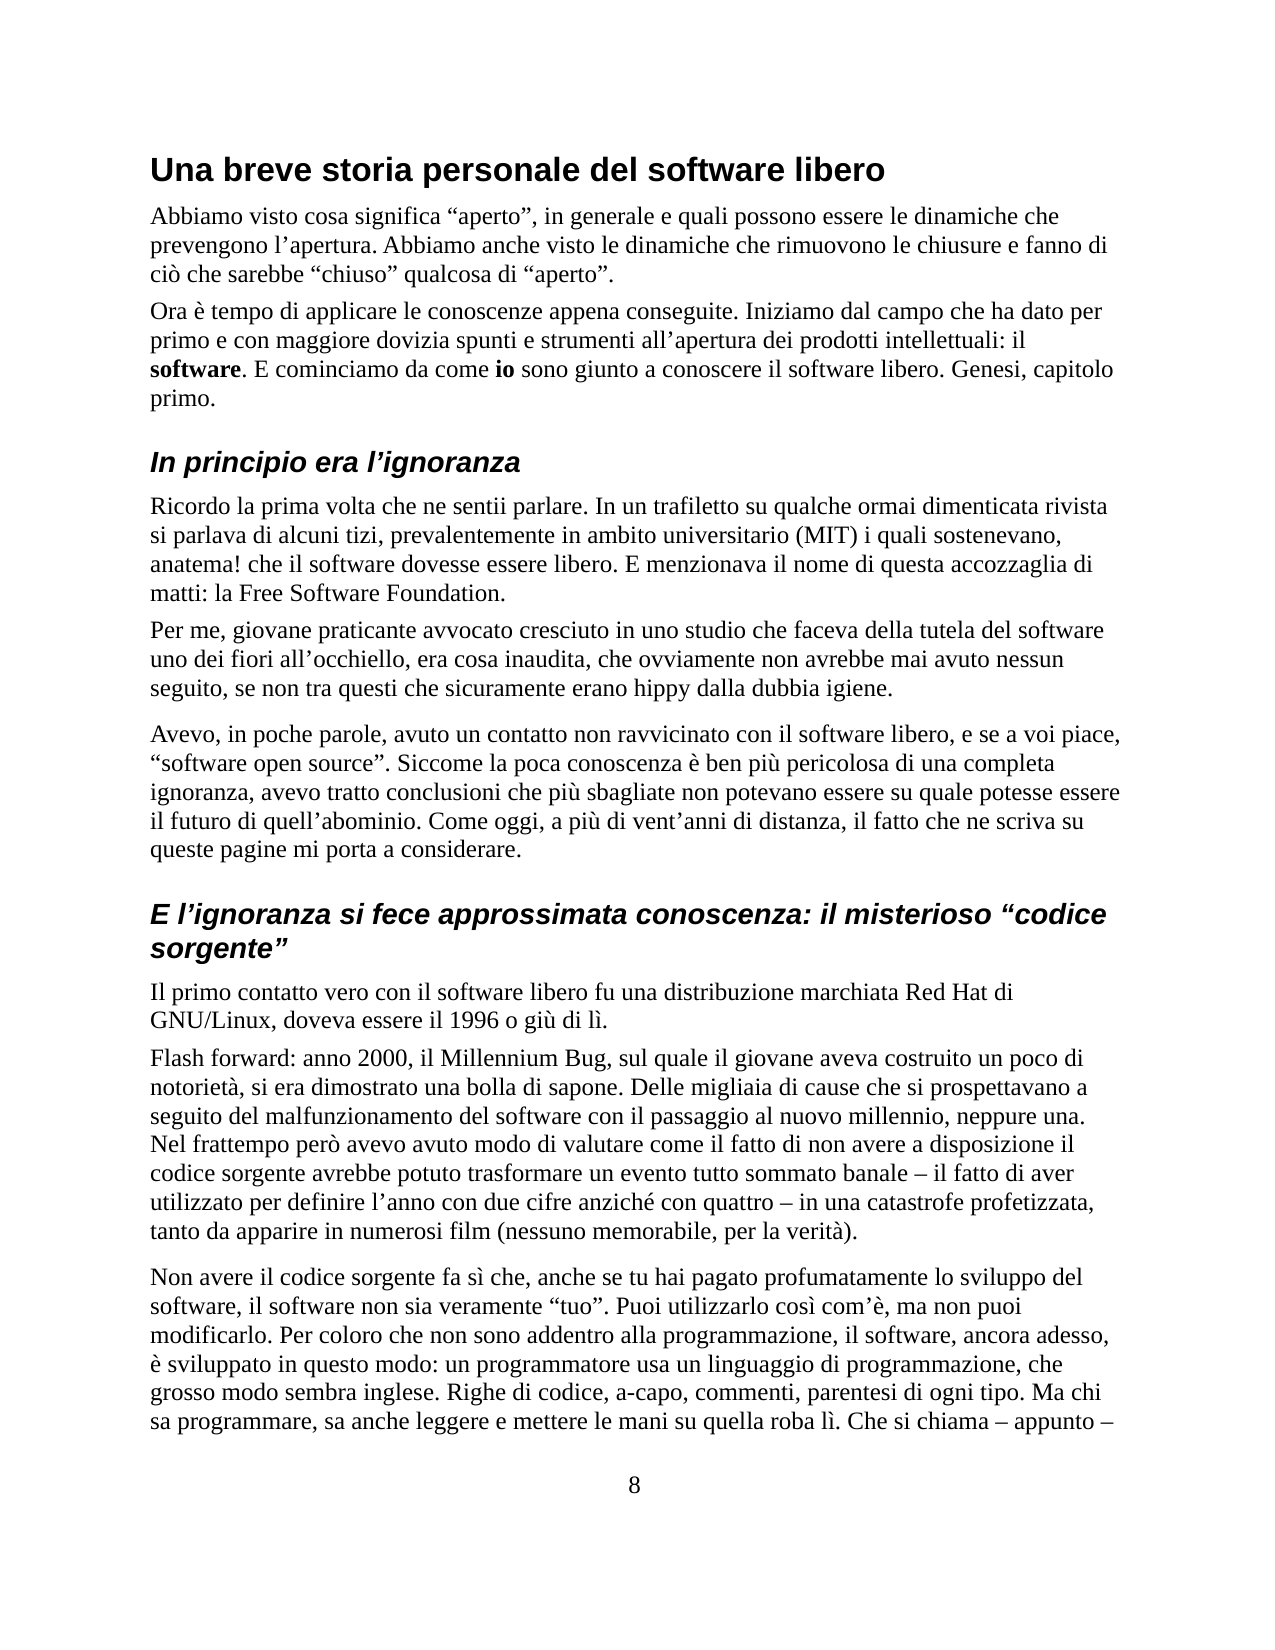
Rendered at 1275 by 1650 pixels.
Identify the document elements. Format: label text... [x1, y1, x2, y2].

text Flash forward: anno 2000, il Millennium Bug, sul quale il giovane aveva costruito un poco di notorietà, si era dimostrato una bolla di sapone. Delle migliaia di cause che si prospettavano a seguito del malfunzionamento del software con il passaggio al nuovo millennio, neppure una. Nel frattempo però avevo avuto modo di valutare come il fatto di non avere a disposizione il codice sorgente avrebbe potuto trasformare un evento tutto sommato banale – il fatto di aver utilizzato per definire l’anno con due cifre anziché con quattro – in una catastrofe profetizzata, tanto da apparire in numerosi film (nessuno memorabile, per la verità). [150, 1043, 1125, 1244]
subtitle In principio era l’ignoranza [150, 445, 1125, 479]
text Ora è tempo di applicare le conoscenze appena conseguite. Iniziamo dal campo che ha dato per primo e con maggiore dovizia spunti e strumenti all’apertura dei prodotti intellettuali: il software. E cominciamo da come io sono giunto a conoscere il software libero. Genesi, capitolo primo. [150, 296, 1125, 411]
subtitle Una breve storia personale del software libero [150, 150, 1125, 189]
text Avevo, in poche parole, avuto un contatto non ravvicinato con il software libero, e se a voi piace, “software open source”. Siccome la poca conoscenza è ben più pericolosa di una completa ignoranza, avevo tratto conclusioni che più sbagliate non potevano essere su quale potesse essere il futuro di quell’abominio. Come oggi, a più di vent’anni di distanza, il fatto che ne scriva su queste pagine mi porta a considerare. [150, 719, 1125, 863]
text Abbiamo visto cosa significa “aperto”, in generale e quali possono essere le dinamiche che prevengono l’apertura. Abbiamo anche visto le dinamiche che rimuovono le chiusure e fanno di ciò che sarebbe “chiuso” qualcosa di “aperto”. [150, 201, 1125, 287]
text Non avere il codice sorgente fa sì che, anche se tu hai pagato profumatamente lo sviluppo del software, il software non sia veramente “tuo”. Puoi utilizzarlo così com’è, ma non puoi modificarlo. Per coloro che non sono addentro alla programmazione, il software, ancora adesso, è sviluppato in questo modo: un programmatore usa un linguaggio di programmazione, che grosso modo sembra inglese. Righe di codice, a-capo, commenti, parentesi di ogni tipo. Ma chi sa programmare, sa anche leggere e mettere le mani su quella roba lì. Che si chiama – appunto – [150, 1262, 1125, 1435]
text Ricordo la prima volta che ne sentii parlare. In un trafiletto su qualche ormai dimenticata rivista si parlava di alcuni tizi, prevalentemente in ambito universitario (MIT) i quali sostenevano, anatema! che il software dovesse essere libero. E menzionava il nome di questa accozzaglia di matti: la Free Software Foundation. [150, 491, 1125, 606]
text Per me, giovane praticante avvocato cresciuto in uno studio che faceva della tutela del software uno dei fiori all’occhiello, era cosa inaudita, che ovviamente non avrebbe mai avuto nessun seguito, se non tra questi che sicuramente erano hippy dalla dubbia igiene. [150, 615, 1125, 702]
text Il primo contatto vero con il software libero fu una distribuzione marchiata Red Hat di GNU/Linux, doveva essere il 1996 o giù di lì. [150, 977, 1125, 1034]
subtitle E l’ignoranza si fece approssimata conoscenza: il misterioso “codice sorgente” [150, 897, 1125, 964]
